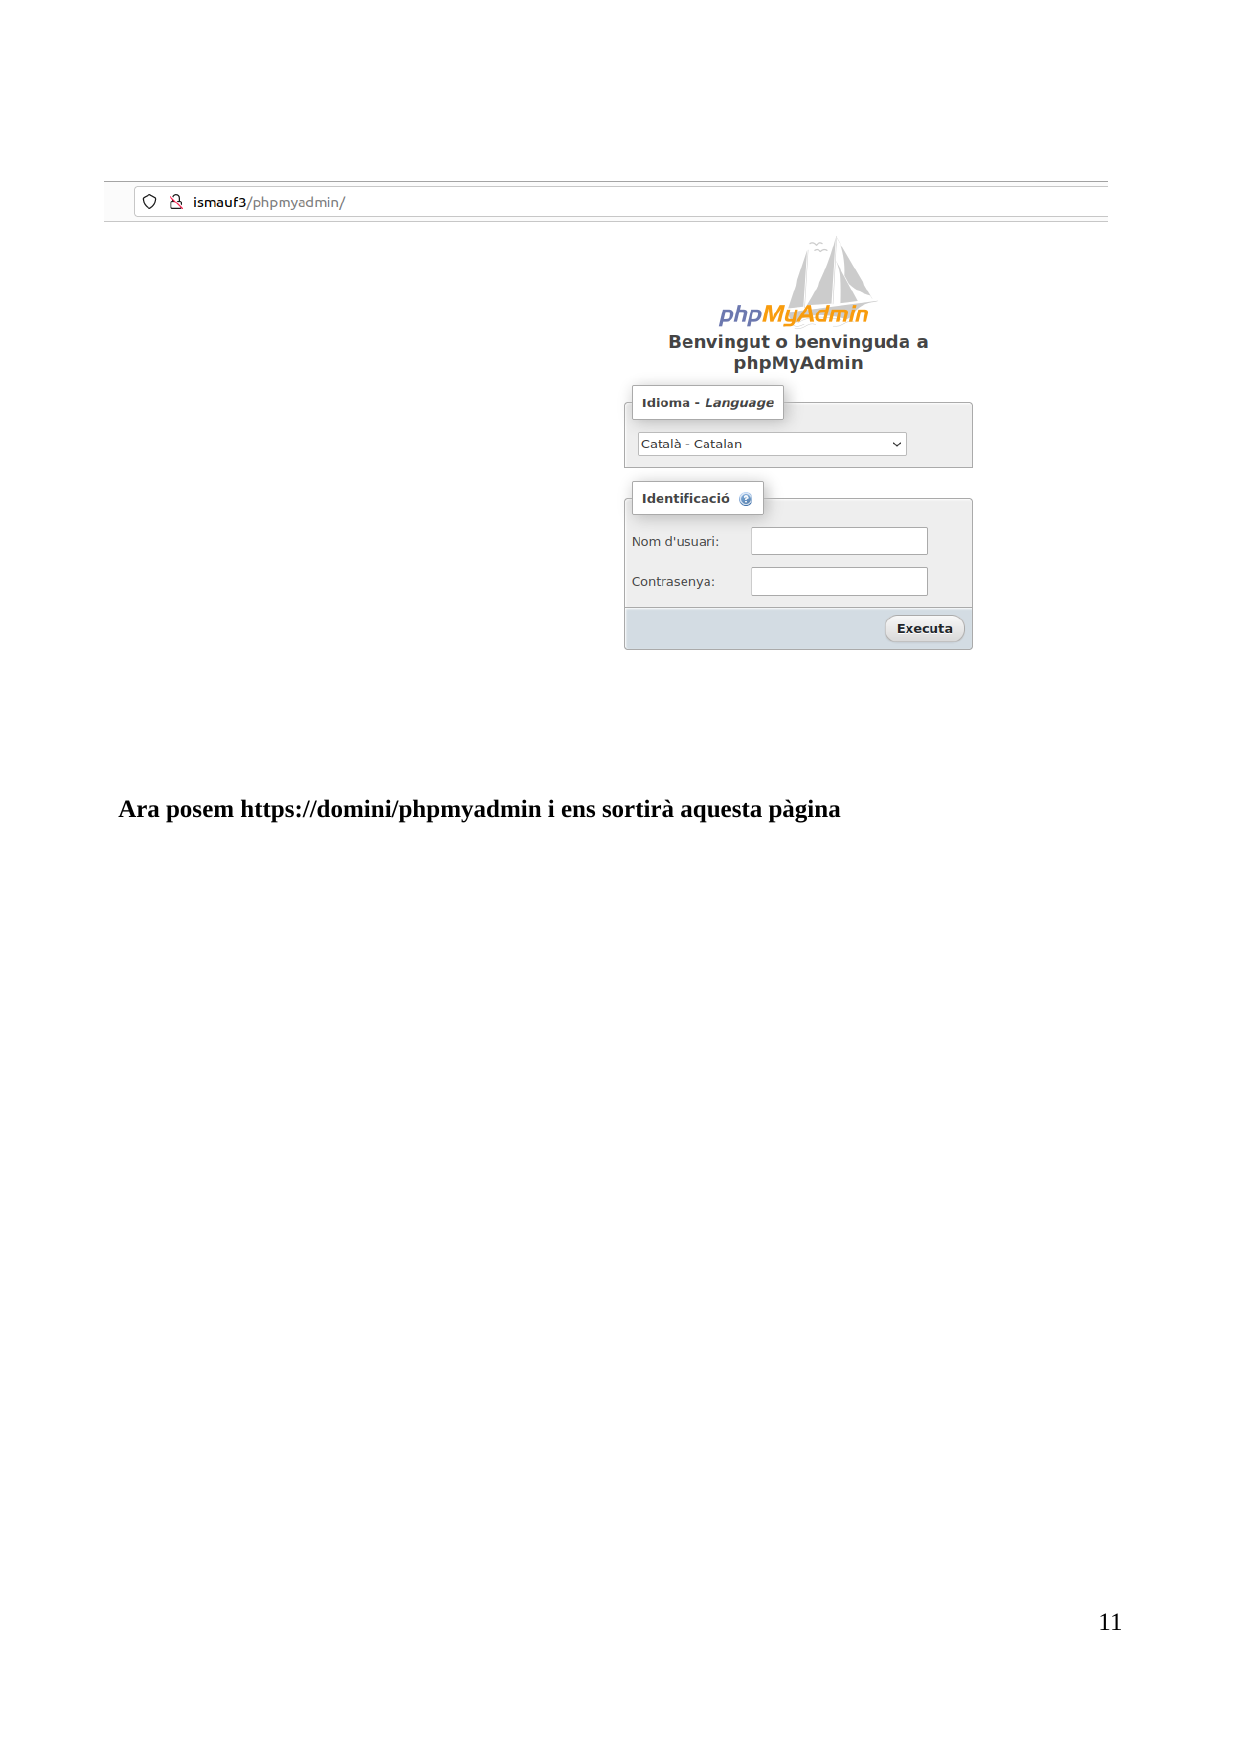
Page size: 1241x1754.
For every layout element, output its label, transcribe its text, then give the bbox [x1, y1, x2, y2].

picture [104, 181, 1108, 751]
text Ara posem https://domini/phpmyadmin i ens sortirà aquesta pàgina [118, 794, 1122, 823]
